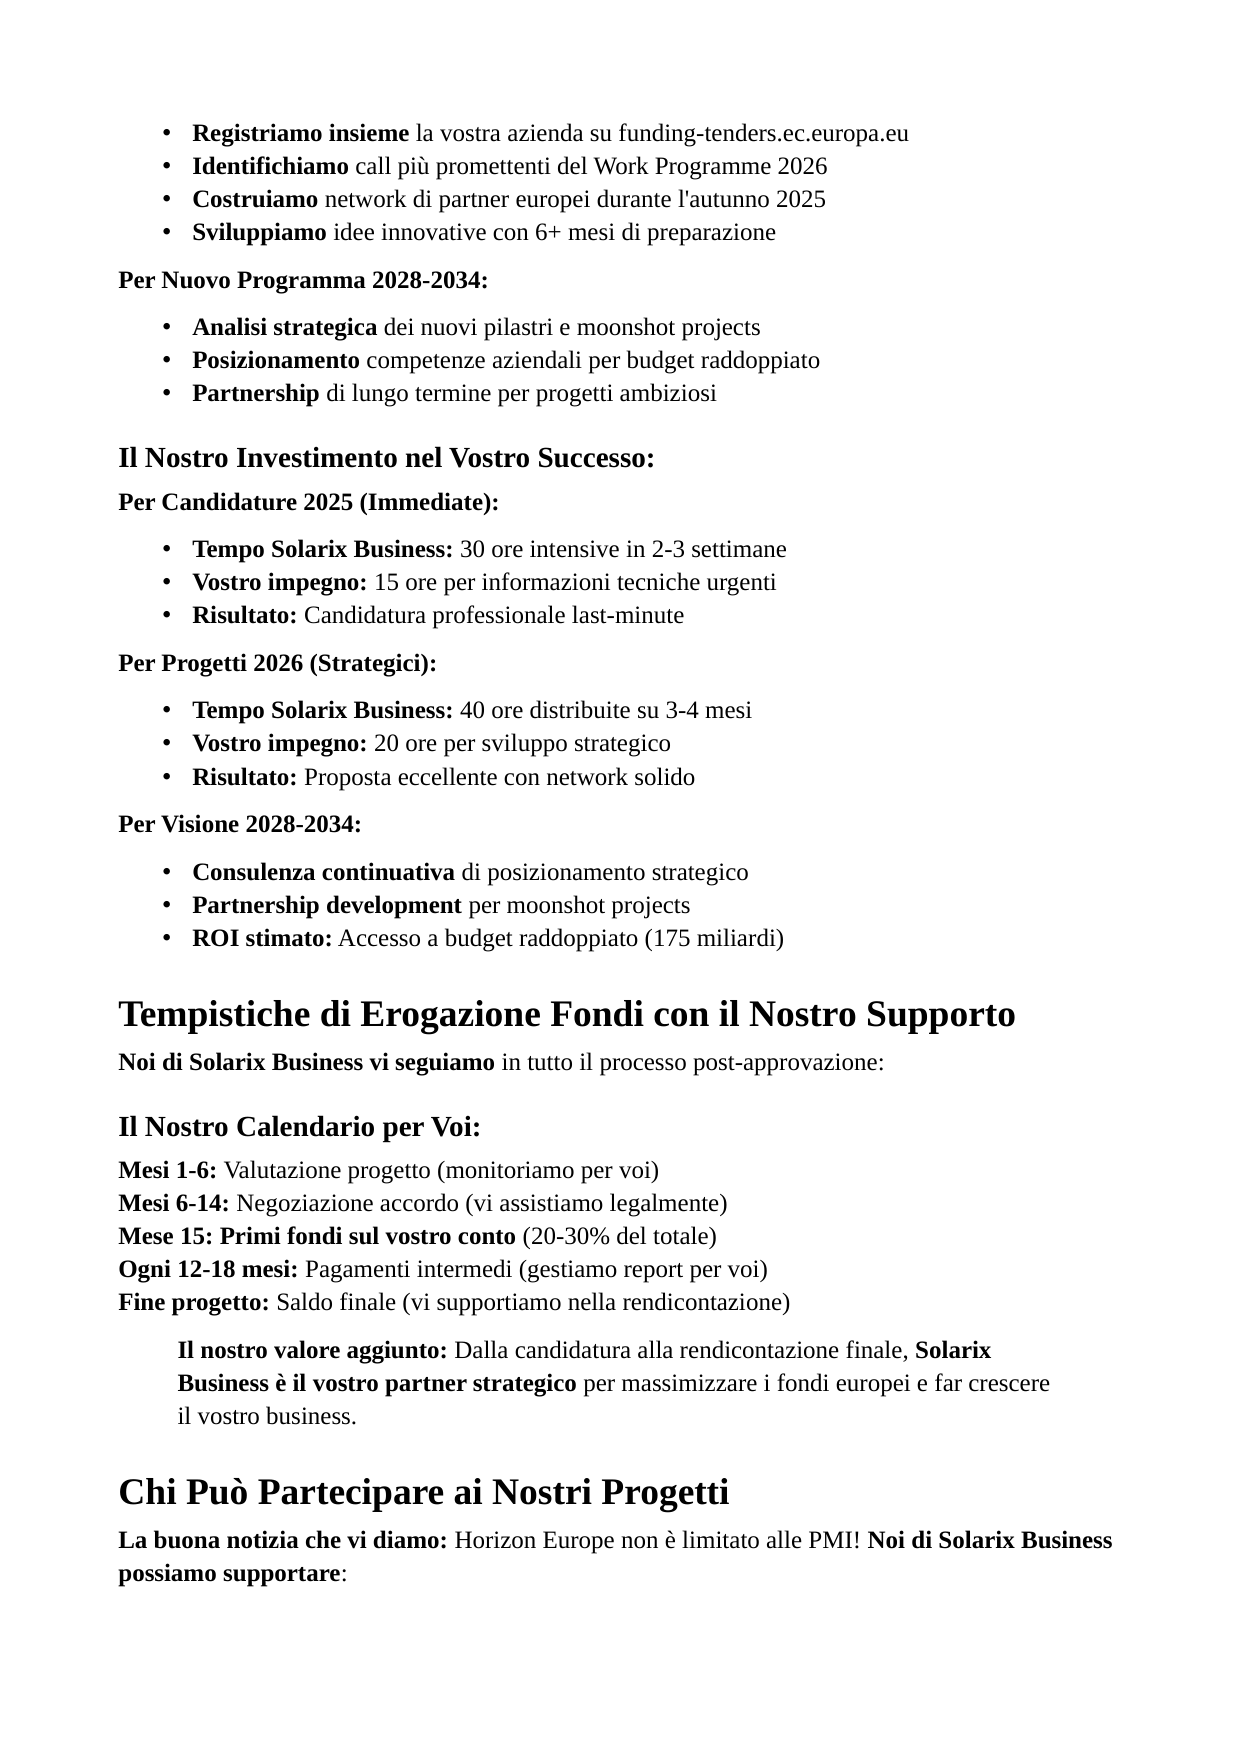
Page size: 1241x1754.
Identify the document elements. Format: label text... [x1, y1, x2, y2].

list Posizionamento competenze aziendali per budget raddoppiato [162, 345, 1122, 374]
subtitle Chi Può Partecipare ai Nostri Progetti [118, 1469, 1122, 1512]
list Sviluppiamo idee innovative con 6+ mesi di preparazione [162, 217, 1122, 246]
list Partnership development per moonshot projects [162, 890, 1122, 918]
list Risultato: Candidatura professionale last-minute [162, 600, 1122, 629]
text Per Candidature 2025 (Immediate): [118, 487, 1122, 515]
text La buona notizia che vi diamo: Horizon Europe non è limitato alle PMI! Noi di Solarix Business possiamo supportare: [118, 1525, 1122, 1587]
list Tempo Solarix Business: 30 ore intensive in 2-3 settimane [162, 534, 1122, 563]
list Vostro impegno: 15 ore per informazioni tecniche urgenti [162, 567, 1122, 596]
list Tempo Solarix Business: 40 ore distribuite su 3-4 mesi [162, 696, 1122, 724]
list ROI stimato: Accesso a budget raddoppiato (175 miliardi) [162, 923, 1122, 952]
list Partnership di lungo termine per progetti ambiziosi [162, 378, 1122, 407]
list Registriamo insieme la vostra azienda su funding-tenders.ec.europa.eu [162, 118, 1122, 147]
subtitle Il Nostro Investimento nel Vostro Successo: [118, 441, 1122, 474]
list Identifichiamo call più promettenti del Work Programme 2026 [162, 151, 1122, 180]
text Noi di Solarix Business vi seguiamo in tutto il processo post-approvazione: [118, 1047, 1122, 1076]
list Costruiamo network di partner europei durante l'autunno 2025 [162, 184, 1122, 213]
text Per Visione 2028-2034: [118, 809, 1122, 838]
list Risultato: Proposta eccellente con network solido [162, 762, 1122, 790]
subtitle Tempistiche di Erogazione Fondi con il Nostro Supporto [118, 991, 1122, 1034]
text Il nostro valore aggiunto: Dalla candidatura alla rendicontazione finale, Solarix Business è il vostro partner strategico per massimizzare i fondi europei e far crescere il vostro business. [177, 1335, 1063, 1429]
list Consulenza continuativa di posizionamento strategico [162, 857, 1122, 886]
text Per Nuovo Programma 2028-2034: [118, 265, 1122, 293]
text Mesi 1-6: Valutazione progetto (monitoriamo per voi) Mesi 6-14: Negoziazione accordo (vi assistiamo legalmente) Mese 15: Primi fondi sul vostro conto (20-30% del totale) Ogni 12-18 mesi: Pagamenti intermedi (gestiamo report per voi) Fine progetto: Saldo finale (vi supportiamo nella rendicontazione) [118, 1155, 1122, 1316]
list Vostro impegno: 20 ore per sviluppo strategico [162, 728, 1122, 757]
list Analisi strategica dei nuovi pilastri e moonshot projects [162, 312, 1122, 341]
text Per Progetti 2026 (Strategici): [118, 648, 1122, 677]
subtitle Il Nostro Calendario per Voi: [118, 1109, 1122, 1143]
